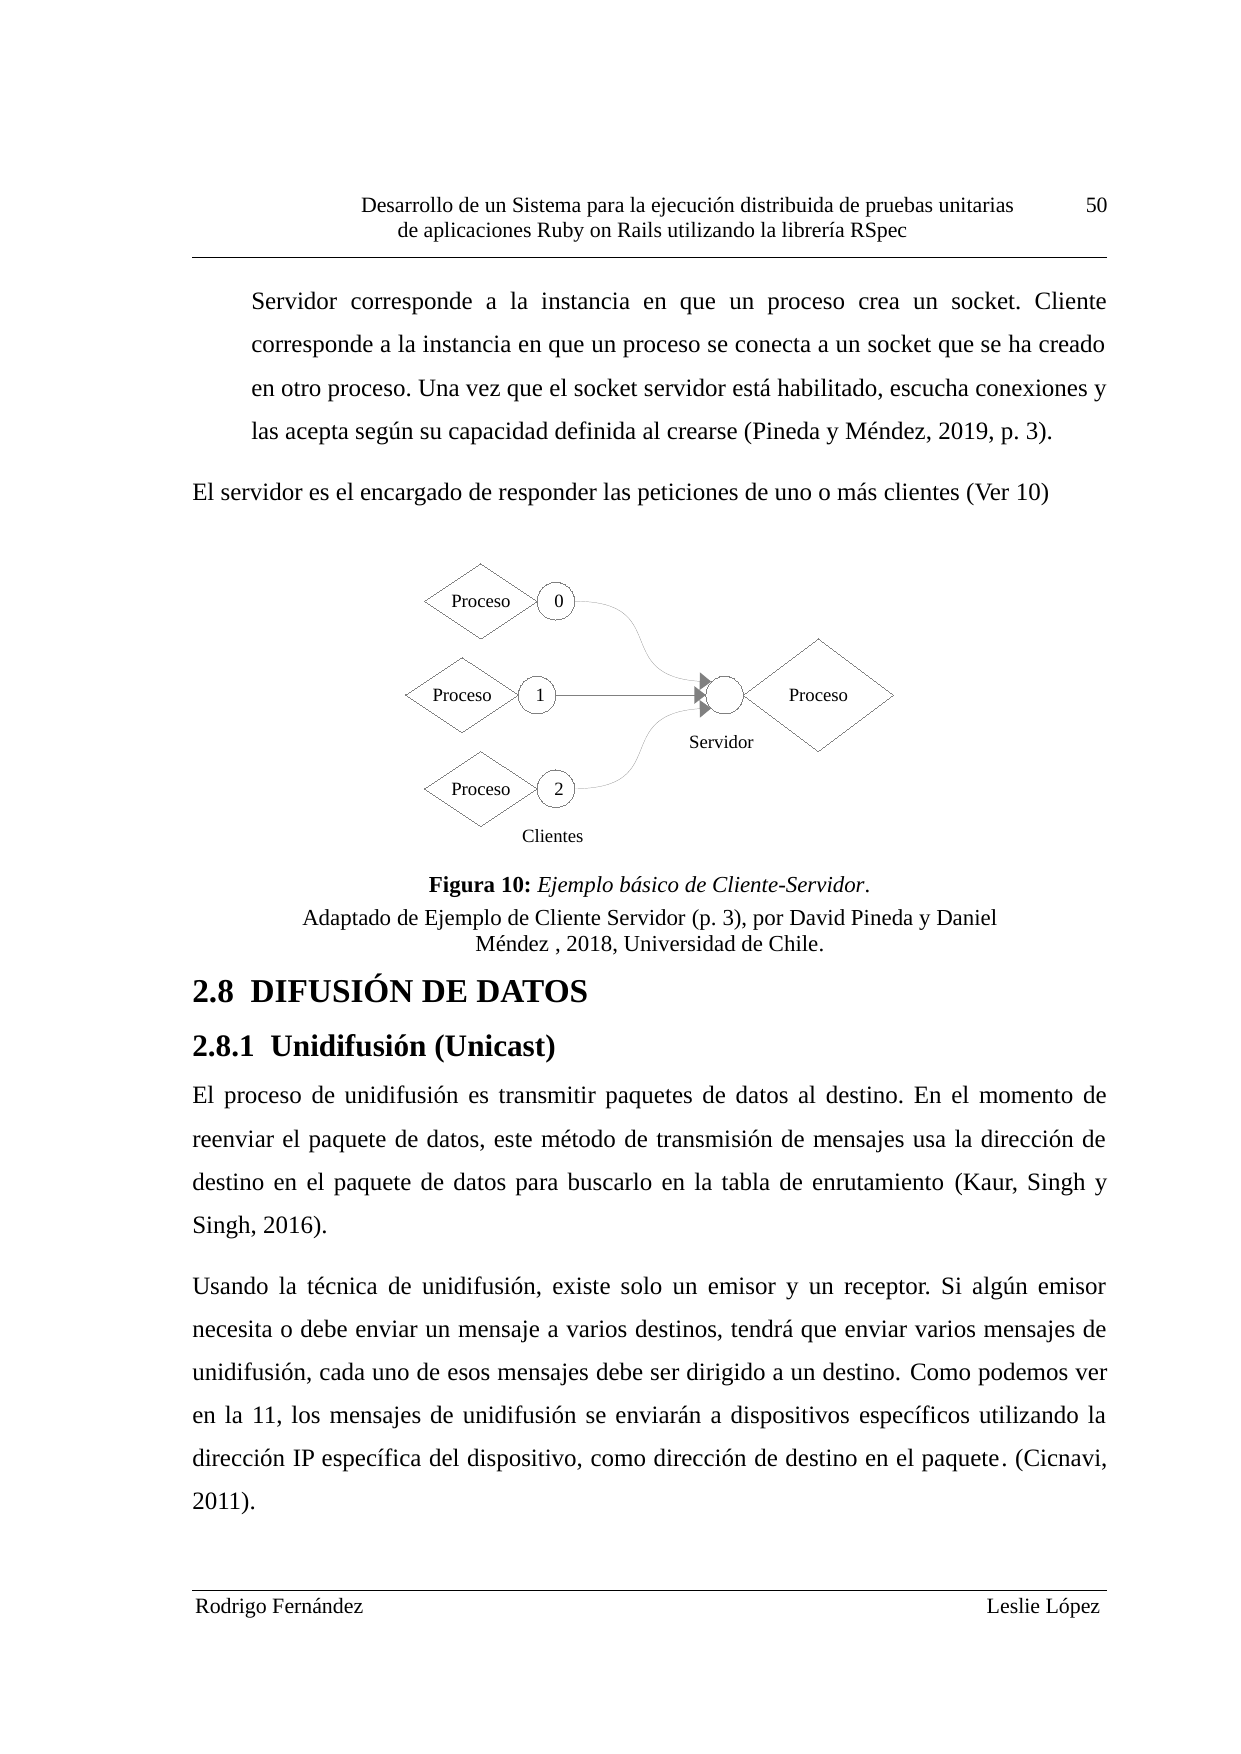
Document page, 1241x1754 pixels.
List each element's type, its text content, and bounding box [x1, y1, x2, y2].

subtitle DIFUSIÓN DE DATOS [192, 971, 1107, 1009]
subtitle Unidifusión (Unicast) [192, 1027, 1107, 1063]
text El servidor es el encargado de responder las peticiones de uno o más clientes (Ver Figura 10) [192, 477, 1107, 505]
text Figura 10: Ejemplo básico de Cliente-Servidor. [289, 871, 1010, 898]
text Adaptado de Ejemplo de Cliente Servidor (p. 3), por David Pineda y Daniel Méndez , 2018, Universidad de Chile. [289, 904, 1010, 956]
text Servidor corresponde a la instancia en que un proceso crea un socket. Cliente corresponde a la instancia en que un proceso se conecta a un socket que se ha creado en otro proceso. Una vez que el socket servidor está habilitado, escucha conexiones y las acepta según su capacidad definida al crearse (Pineda y Méndez, 2019, p. 3).⁠⁠ [251, 286, 1107, 444]
text Usando la técnica de unidifusión, existe solo un emisor y un receptor. Si algún emisor necesita o debe enviar un mensaje a varios destinos, tendrá que enviar varios mensajes de unidifusión, cada uno de esos mensajes debe ser dirigido a un destino. Como podemos ver en la Figura 11, los mensajes de unidifusión se enviarán a dispositivos específicos utilizando la dirección IP específica del dispositivo, como dirección de destino en el paquete. (Cicnavi, 2011). [192, 1271, 1107, 1515]
text El proceso de unidifusión es transmitir paquetes de datos al destino. En el momento de reenviar el paquete de datos, este método de transmisión de mensajes usa la dirección de destino en el paquete de datos para buscarlo en la tabla de enrutamiento (Kaur, Singh y Singh, 2016).⁠ [192, 1081, 1107, 1239]
